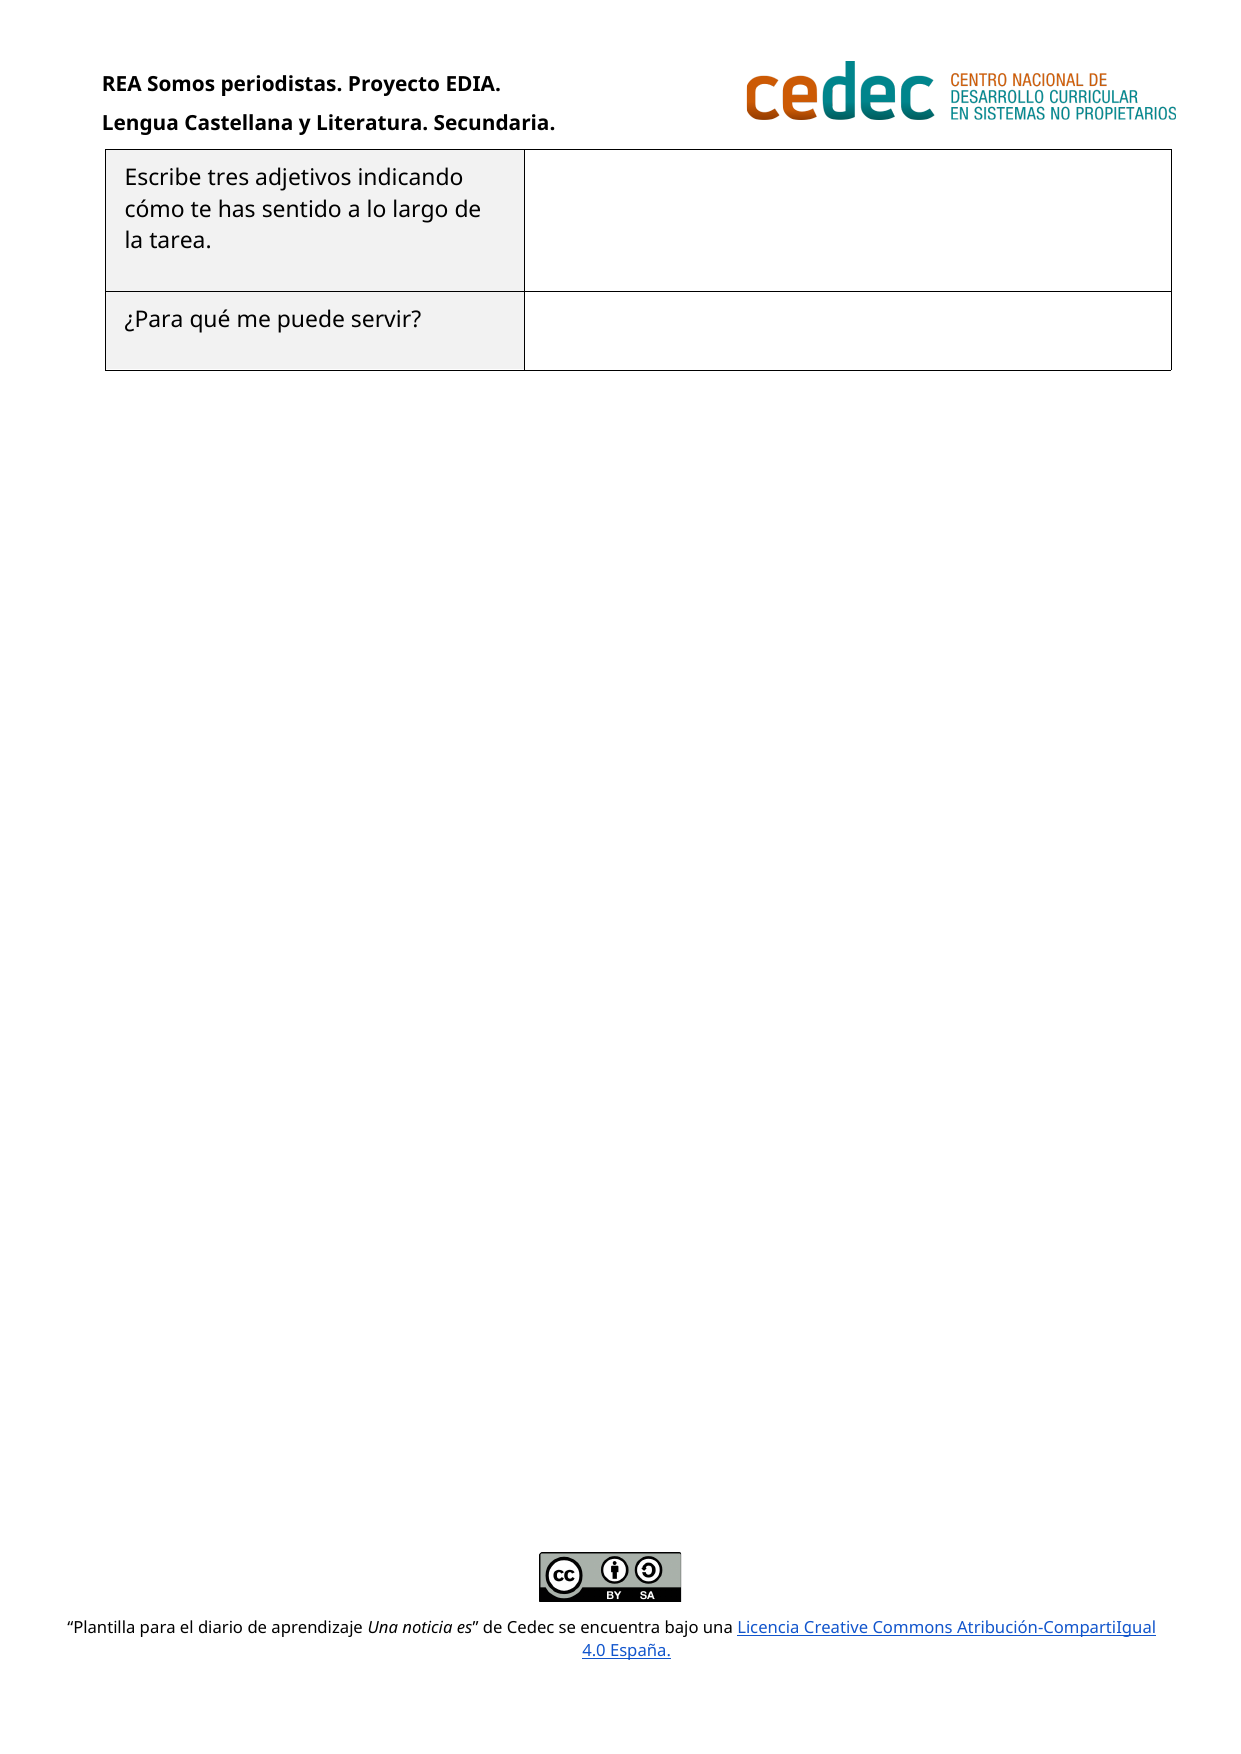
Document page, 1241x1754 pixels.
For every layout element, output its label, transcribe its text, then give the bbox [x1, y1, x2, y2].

picture [746, 61, 1176, 120]
table_cell [525, 292, 1171, 369]
table_cell ¿Para qué me puede servir? [106, 292, 524, 369]
table_cell Escribe tres adjetivos indicando cómo te has sentido a lo largo de la tarea. [106, 150, 524, 291]
picture [539, 1552, 682, 1602]
table_cell [525, 150, 1171, 291]
